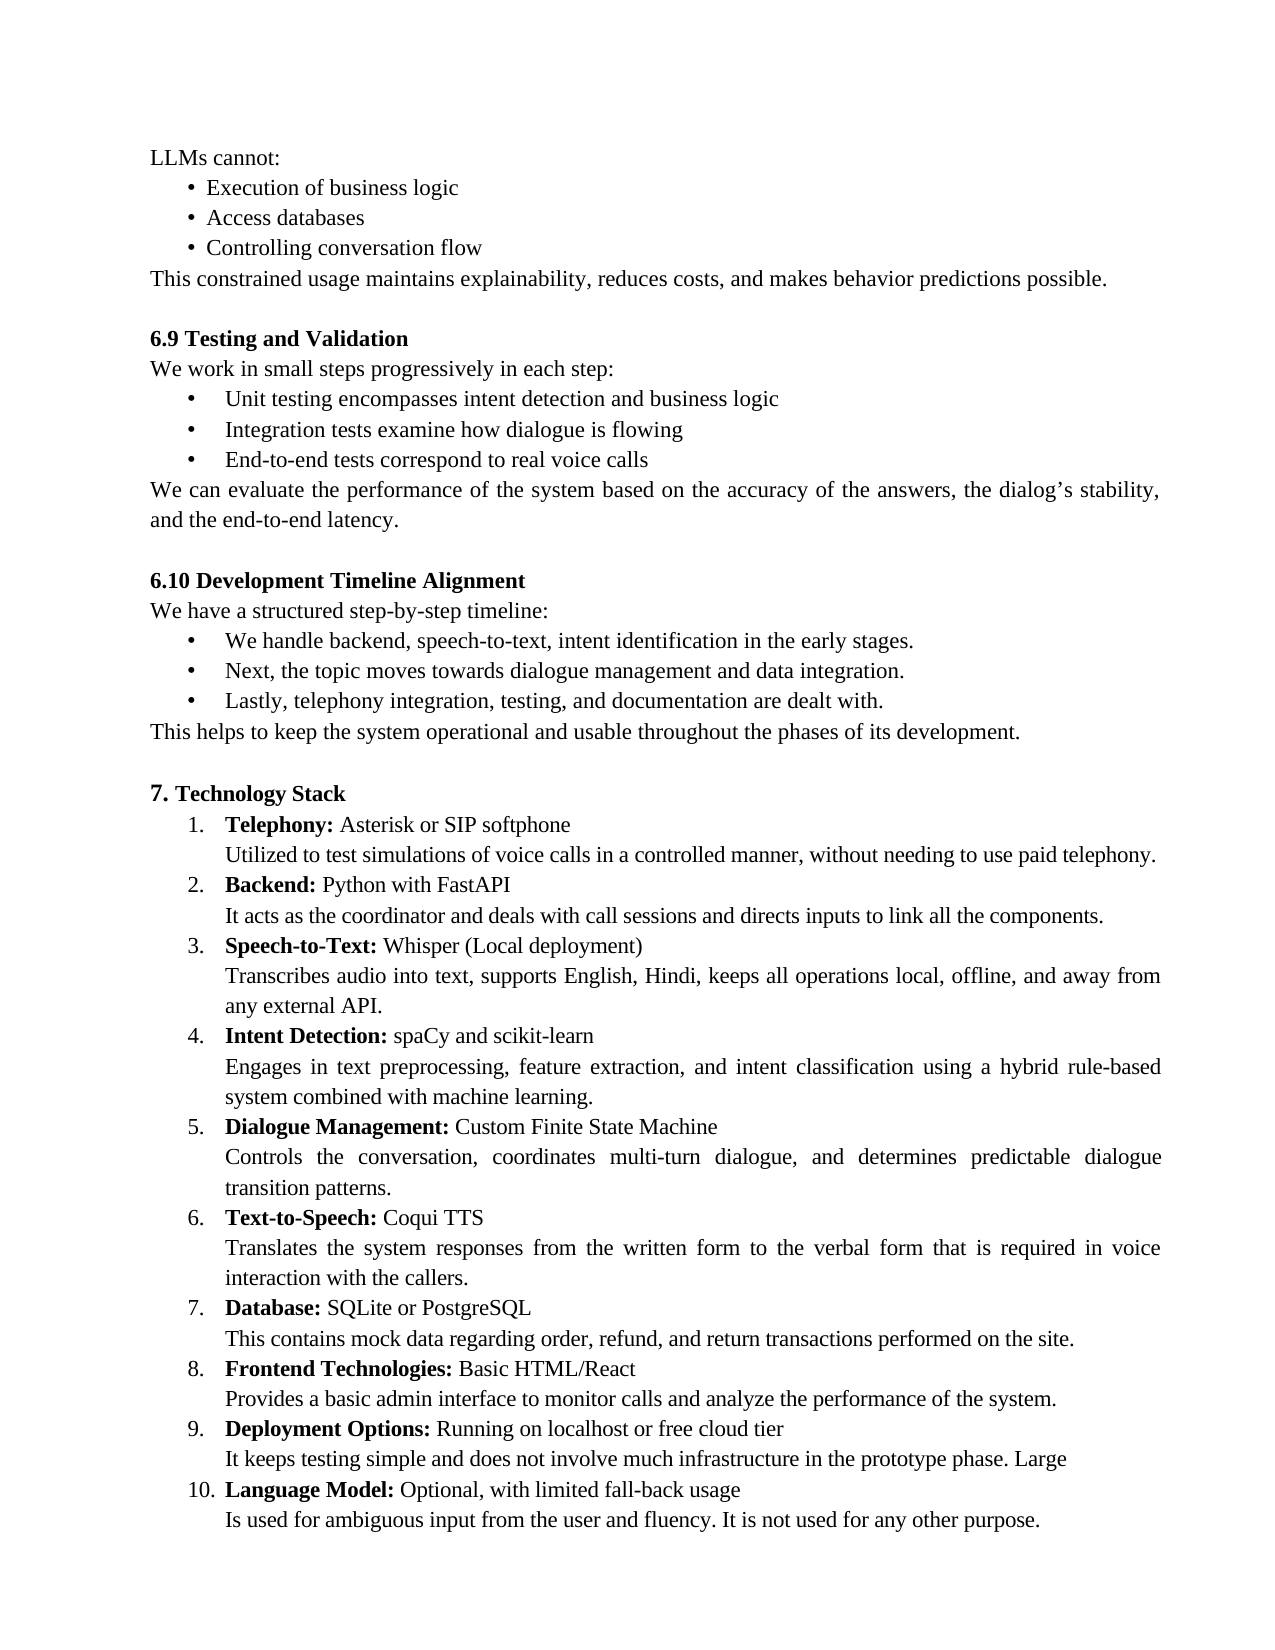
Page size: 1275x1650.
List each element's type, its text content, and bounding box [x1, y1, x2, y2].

subtitle Transcribes audio into text, supports English, Hindi, keeps all operations local, offline, and away from any external API. [187, 962, 1162, 1019]
subtitle Dialogue Management: Custom Finite State Machine [187, 1113, 1162, 1139]
subtitle Utilized to test simulations of voice calls in a controlled manner, without needing to use paid telephony. [187, 841, 1162, 868]
list Integration tests examine how dialogue is flowing [187, 416, 1162, 442]
text LLMs cannot: [150, 144, 1162, 170]
list We handle backend, speech-to-text, intent identification in the early stages. [187, 627, 1162, 653]
subtitle Speech-to-Text: Whisper (Local deployment) [187, 932, 1162, 958]
subtitle Translates the system responses from the written form to the verbal form that is required in voice interaction with the callers. [187, 1234, 1162, 1291]
text We have a structured step-by-step timeline: [150, 597, 1162, 623]
text This helps to keep the system operational and usable throughout the phases of its development. [150, 718, 1162, 744]
subtitle Backend: Python with FastAPI [187, 872, 1162, 898]
list Lastly, telephony integration, testing, and documentation are dealt with. [187, 687, 1162, 714]
list Execution of business logic [187, 174, 1162, 200]
subtitle Text-to-Speech: Coqui TTS [187, 1204, 1162, 1230]
subtitle Telephony: Asterisk or SIP softphone [187, 811, 1162, 837]
subtitle It keeps testing simple and does not involve much infrastructure in the prototype phase. Large [187, 1446, 1162, 1472]
subtitle Controls the conversation, coordinates multi-turn dialogue, and determines predictable dialogue transition patterns. [187, 1143, 1162, 1200]
subtitle Language Model: Optional, with limited fall-back usage [187, 1476, 1162, 1502]
subtitle Database: SQLite or PostgreSQL [187, 1294, 1162, 1321]
text 6.10 Development Timeline Alignment [150, 567, 1162, 593]
subtitle It acts as the coordinator and deals with call sessions and directs inputs to link all the components. [187, 902, 1162, 928]
list Unit testing encompasses intent detection and business logic [187, 385, 1162, 412]
subtitle Technology Stack [150, 778, 1162, 807]
text This constrained usage maintains explainability, reduces costs, and makes behavior predictions possible. [150, 264, 1162, 291]
list End-to-end tests correspond to real voice calls [187, 446, 1162, 472]
text We work in small steps progressively in each step: [150, 355, 1162, 382]
list Controlling conversation flow [187, 234, 1162, 261]
subtitle Is used for ambiguous input from the user and fluency. It is not used for any other purpose. [187, 1506, 1162, 1532]
subtitle Intent Detection: spaCy and scikit-learn [187, 1023, 1162, 1049]
subtitle Engages in text preprocessing, feature extraction, and intent classification using a hybrid rule-based system combined with machine learning. [187, 1053, 1162, 1109]
text We can evaluate the performance of the system based on the accuracy of the answers, the dialog’s stability, and the end-to-end latency. [150, 476, 1162, 533]
subtitle Deployment Options: Running on localhost or free cloud tier [187, 1415, 1162, 1442]
text 6.9 Testing and Validation [150, 325, 1162, 351]
subtitle Frontend Technologies: Basic HTML/React [187, 1355, 1162, 1381]
list Access databases [187, 204, 1162, 231]
subtitle This contains mock data regarding order, refund, and return transactions performed on the site. [187, 1325, 1162, 1351]
subtitle Provides a basic admin interface to monitor calls and analyze the performance of the system. [187, 1385, 1162, 1411]
list Next, the topic moves towards dialogue management and data integration. [187, 657, 1162, 684]
